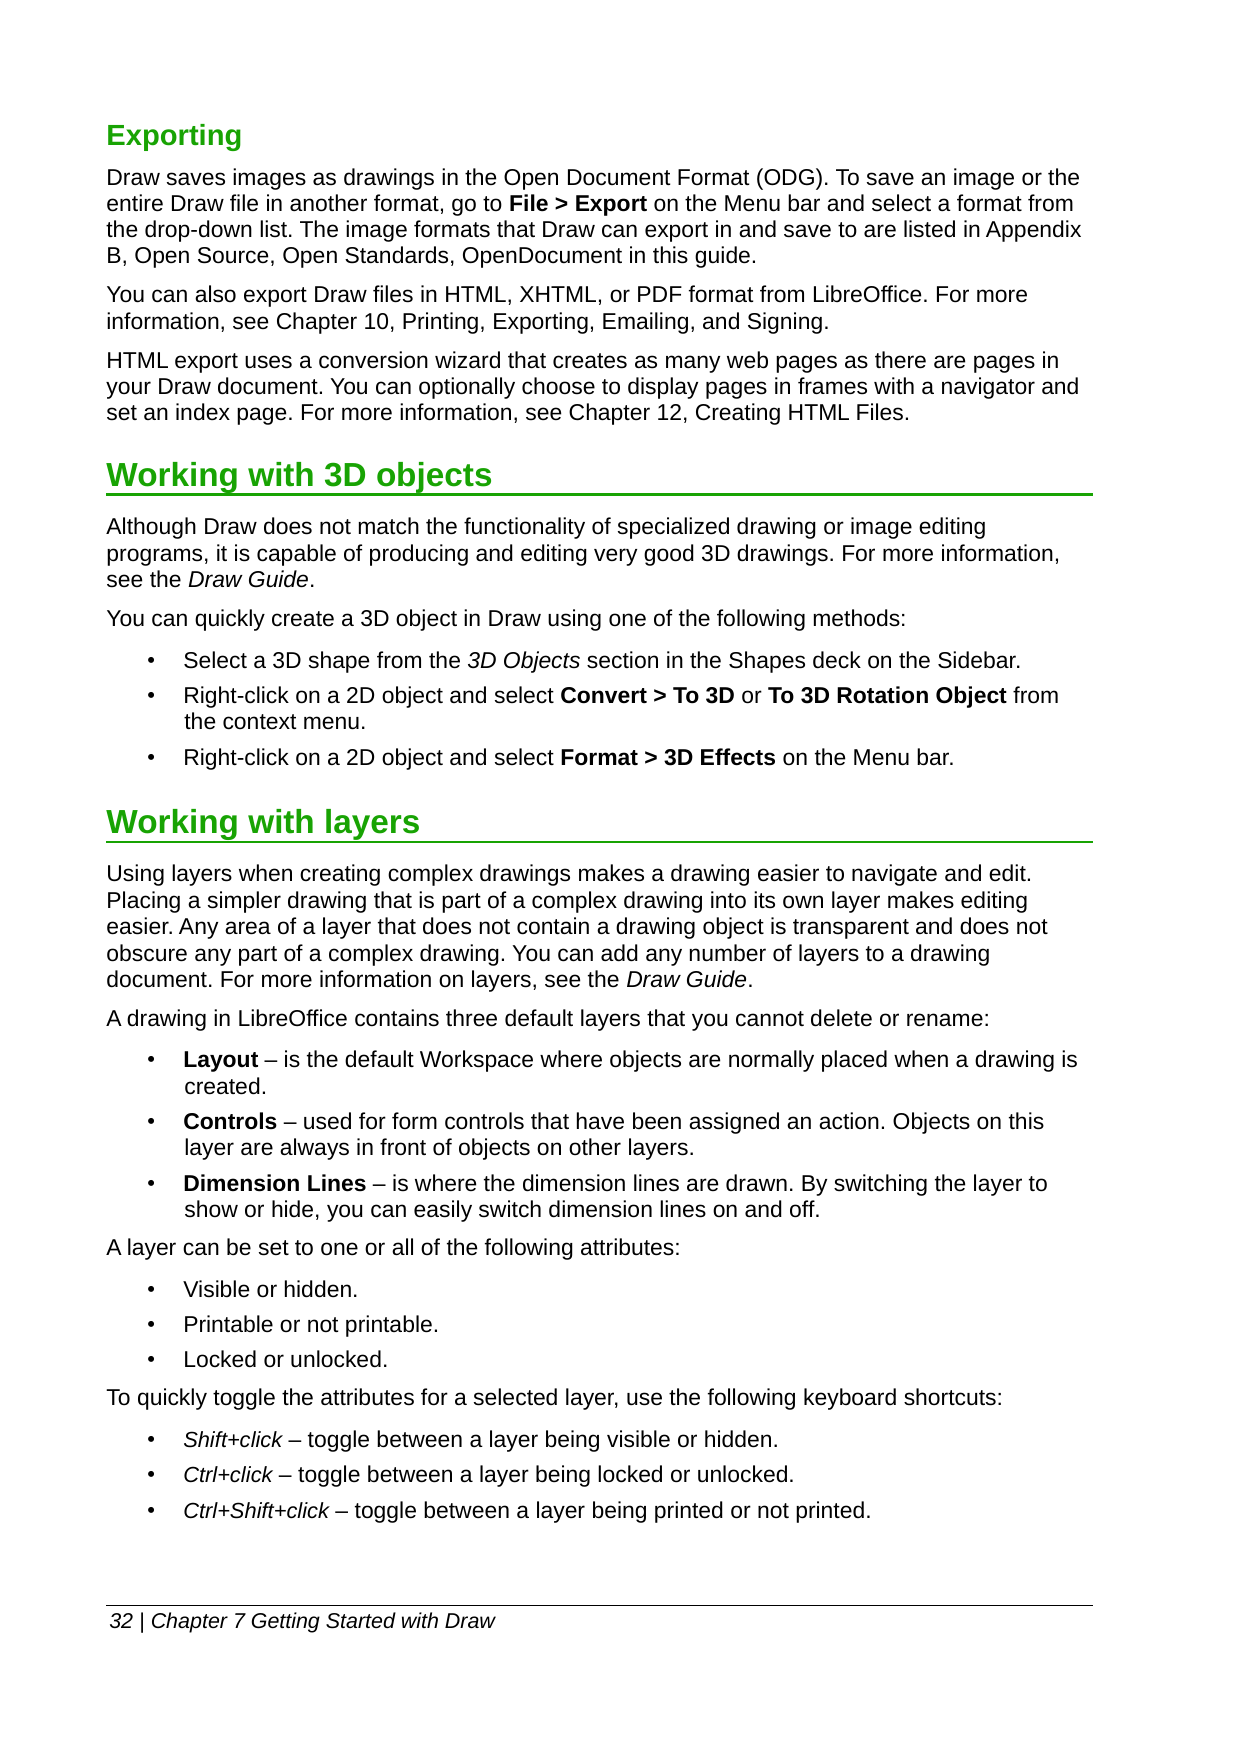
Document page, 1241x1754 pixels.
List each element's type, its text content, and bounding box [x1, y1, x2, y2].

text Draw saves images as drawings in the Open Document Format (ODG). To save an image or the entire Draw file in another format, go to File > Export on the Menu bar and select a format from the drop-down list. The image formats that Draw can export in and save to are listed in Appendix B, Open Source, Open Standards, OpenDocument in this guide. [106, 163, 1093, 269]
list Visible or hidden. [144, 1273, 1093, 1302]
list Select a 3D shape from the 3D Objects section in the Shapes deck on the Sidebar. [144, 644, 1093, 673]
subtitle Exporting [106, 118, 1093, 152]
text Although Draw does not match the functionality of specialized drawing or image editing programs, it is capable of producing and editing very good 3D drawings. For more information, see the Draw Guide. [106, 513, 1093, 592]
list Ctrl+click – toggle between a layer being locked or unlocked. [144, 1458, 1093, 1488]
text To quickly toggle the attributes for a selected layer, use the following keyboard shortcuts: [106, 1384, 1093, 1411]
subtitle Working with layers [106, 802, 1093, 841]
text A layer can be set to one or all of the following attributes: [106, 1234, 1093, 1260]
list Right-click on a 2D object and select Format > 3D Effects on the Menu bar. [144, 741, 1093, 773]
list Ctrl+Shift+click – toggle between a layer being printed or not printed. [144, 1494, 1093, 1526]
text HTML export uses a conversion wizard that creates as many web pages as there are pages in your Draw document. You can optionally choose to display pages in frames with a navigator and set an index page. For more information, see Chapter 12, Creating HTML Files. [106, 347, 1093, 426]
list You can quickly create a 3D object in Draw using one of the following methods: [106, 605, 1093, 631]
list Dimension Lines – is where the dimension lines are drawn. By switching the layer to show or hide, you can easily switch dimension lines on and off. [144, 1167, 1093, 1225]
subtitle Working with 3D objects [106, 455, 1093, 493]
list Right-click on a 2D object and select Convert > To 3D or To 3D Rotation Object from the context menu. [144, 679, 1093, 734]
text Using layers when creating complex drawings makes a drawing easier to navigate and edit. Placing a simpler drawing that is part of a complex drawing into its own layer makes editing easier. Any area of a layer that does not contain a drawing object is transparent and does not obscure any part of a complex drawing. You can add any number of layers to a drawing document. For more information on layers, see the Draw Guide. [106, 860, 1093, 992]
list Locked or unlocked. [144, 1343, 1093, 1376]
text A drawing in LibreOffice contains three default layers that you cannot delete or rename: [106, 1005, 1093, 1031]
list Controls – used for form controls that have been assigned an action. Objects on this layer are always in front of objects on other layers. [144, 1105, 1093, 1161]
list Shift+click – toggle between a layer being visible or hidden. [144, 1423, 1093, 1452]
list Printable or not printable. [144, 1308, 1093, 1337]
text You can also export Draw files in HTML, XHTML, or PDF format from LibreOffice. For more information, see Chapter 10, Printing, Exporting, Emailing, and Signing. [106, 281, 1093, 334]
list Layout – is the default Workspace where objects are normally placed when a drawing is created. [144, 1043, 1093, 1099]
